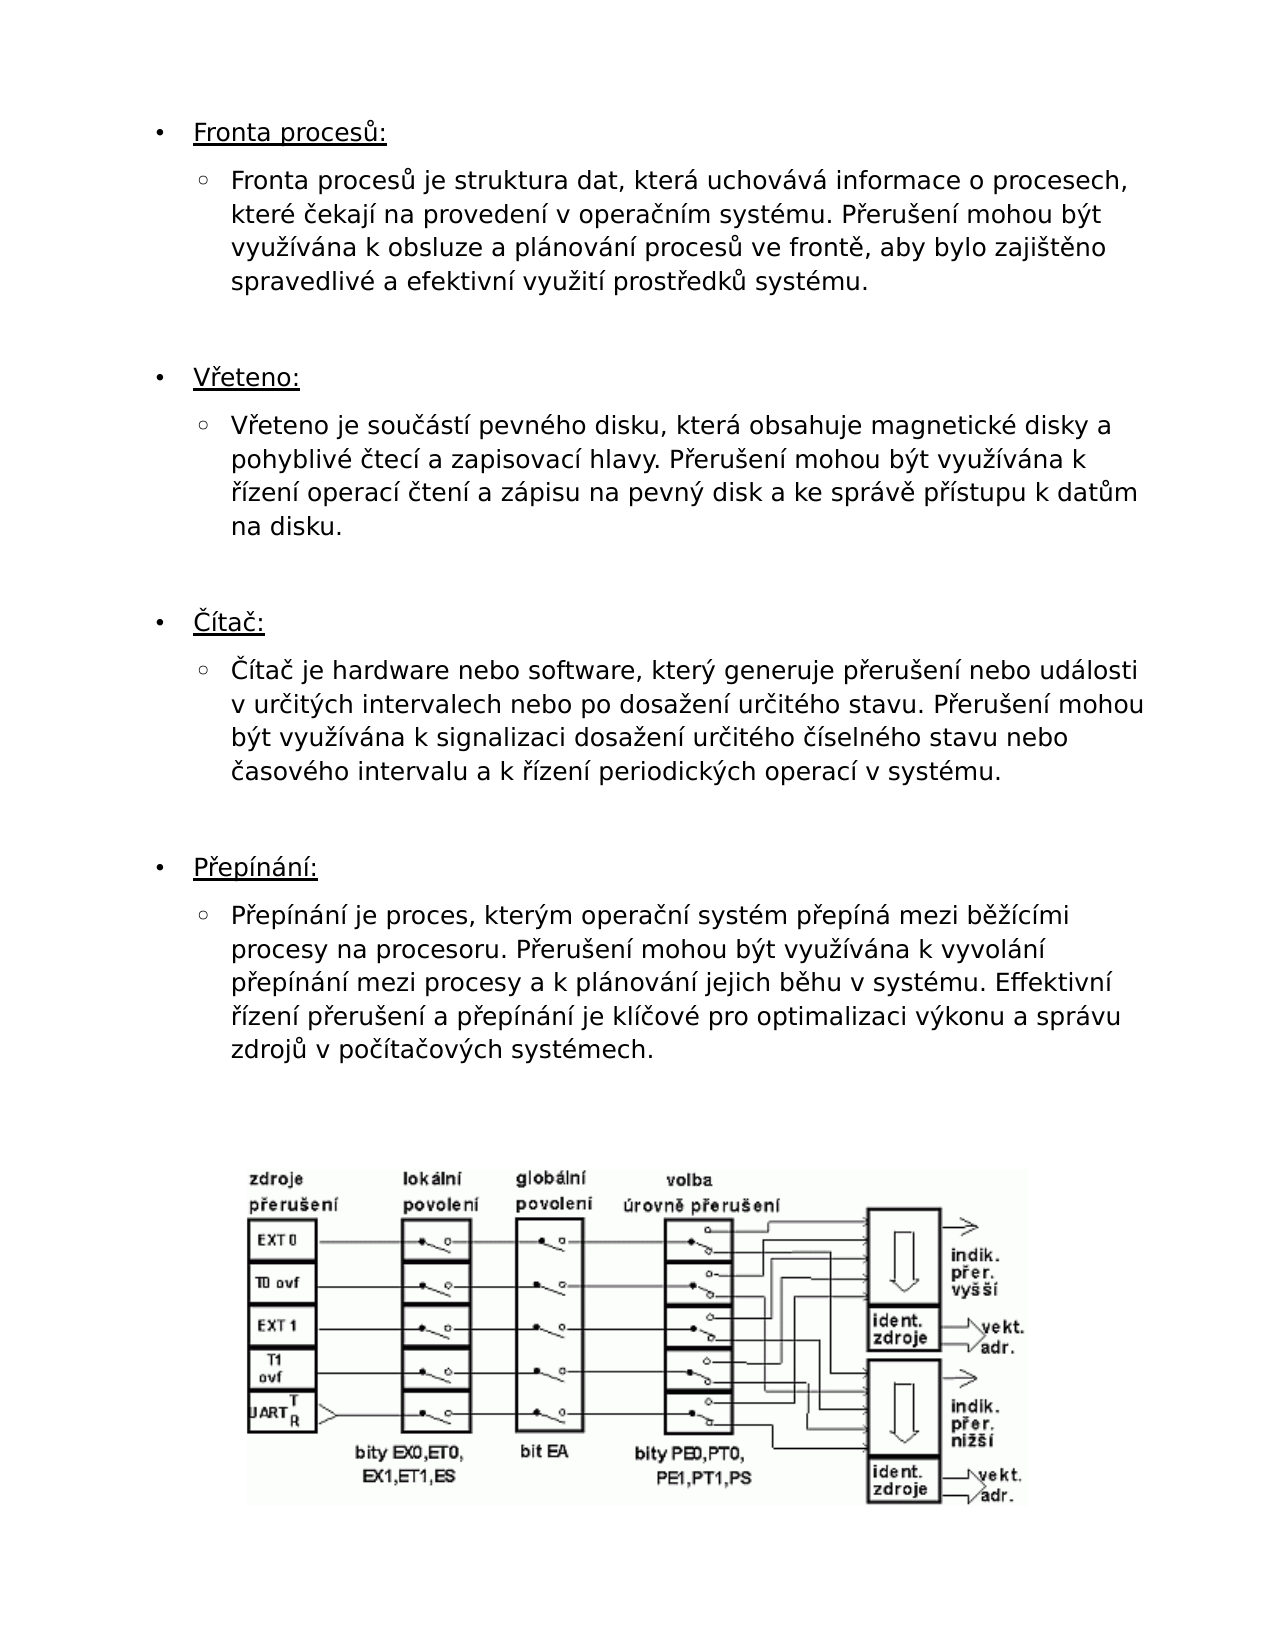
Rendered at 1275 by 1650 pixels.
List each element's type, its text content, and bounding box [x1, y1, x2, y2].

list Fronta procesů: [156, 118, 1157, 147]
list Vřeteno: [156, 363, 1157, 392]
list Čítač: [156, 608, 1157, 637]
picture [246, 1169, 1029, 1506]
list Přepínání je proces, kterým operační systém přepíná mezi běžícími procesy na procesoru. Přerušení mohou být využívána k vyvolání přepínání mezi procesy a k plánování jejich běhu v systému. Effektivní řízení přerušení a přepínání je klíčové pro optimalizaci výkonu a správu zdrojů v počítačových systémech. [193, 901, 1157, 1064]
list Přepínání: [156, 853, 1157, 882]
list Čítač je hardware nebo software, který generuje přerušení nebo události v určitých intervalech nebo po dosažení určitého stavu. Přerušení mohou být využívána k signalizaci dosažení určitého číselného stavu nebo časového intervalu a k řízení periodických operací v systému. [193, 656, 1157, 786]
list Vřeteno je součástí pevného disku, která obsahuje magnetické disky a pohyblivé čtecí a zapisovací hlavy. Přerušení mohou být využívána k řízení operací čtení a zápisu na pevný disk a ke správě přístupu k datům na disku. [193, 411, 1157, 541]
list Fronta procesů je struktura dat, která uchovává informace o procesech, které čekají na provedení v operačním systému. Přerušení mohou být využívána k obsluze a plánování procesů ve frontě, aby bylo zajištěno spravedlivé a efektivní využití prostředků systému. [193, 166, 1157, 296]
